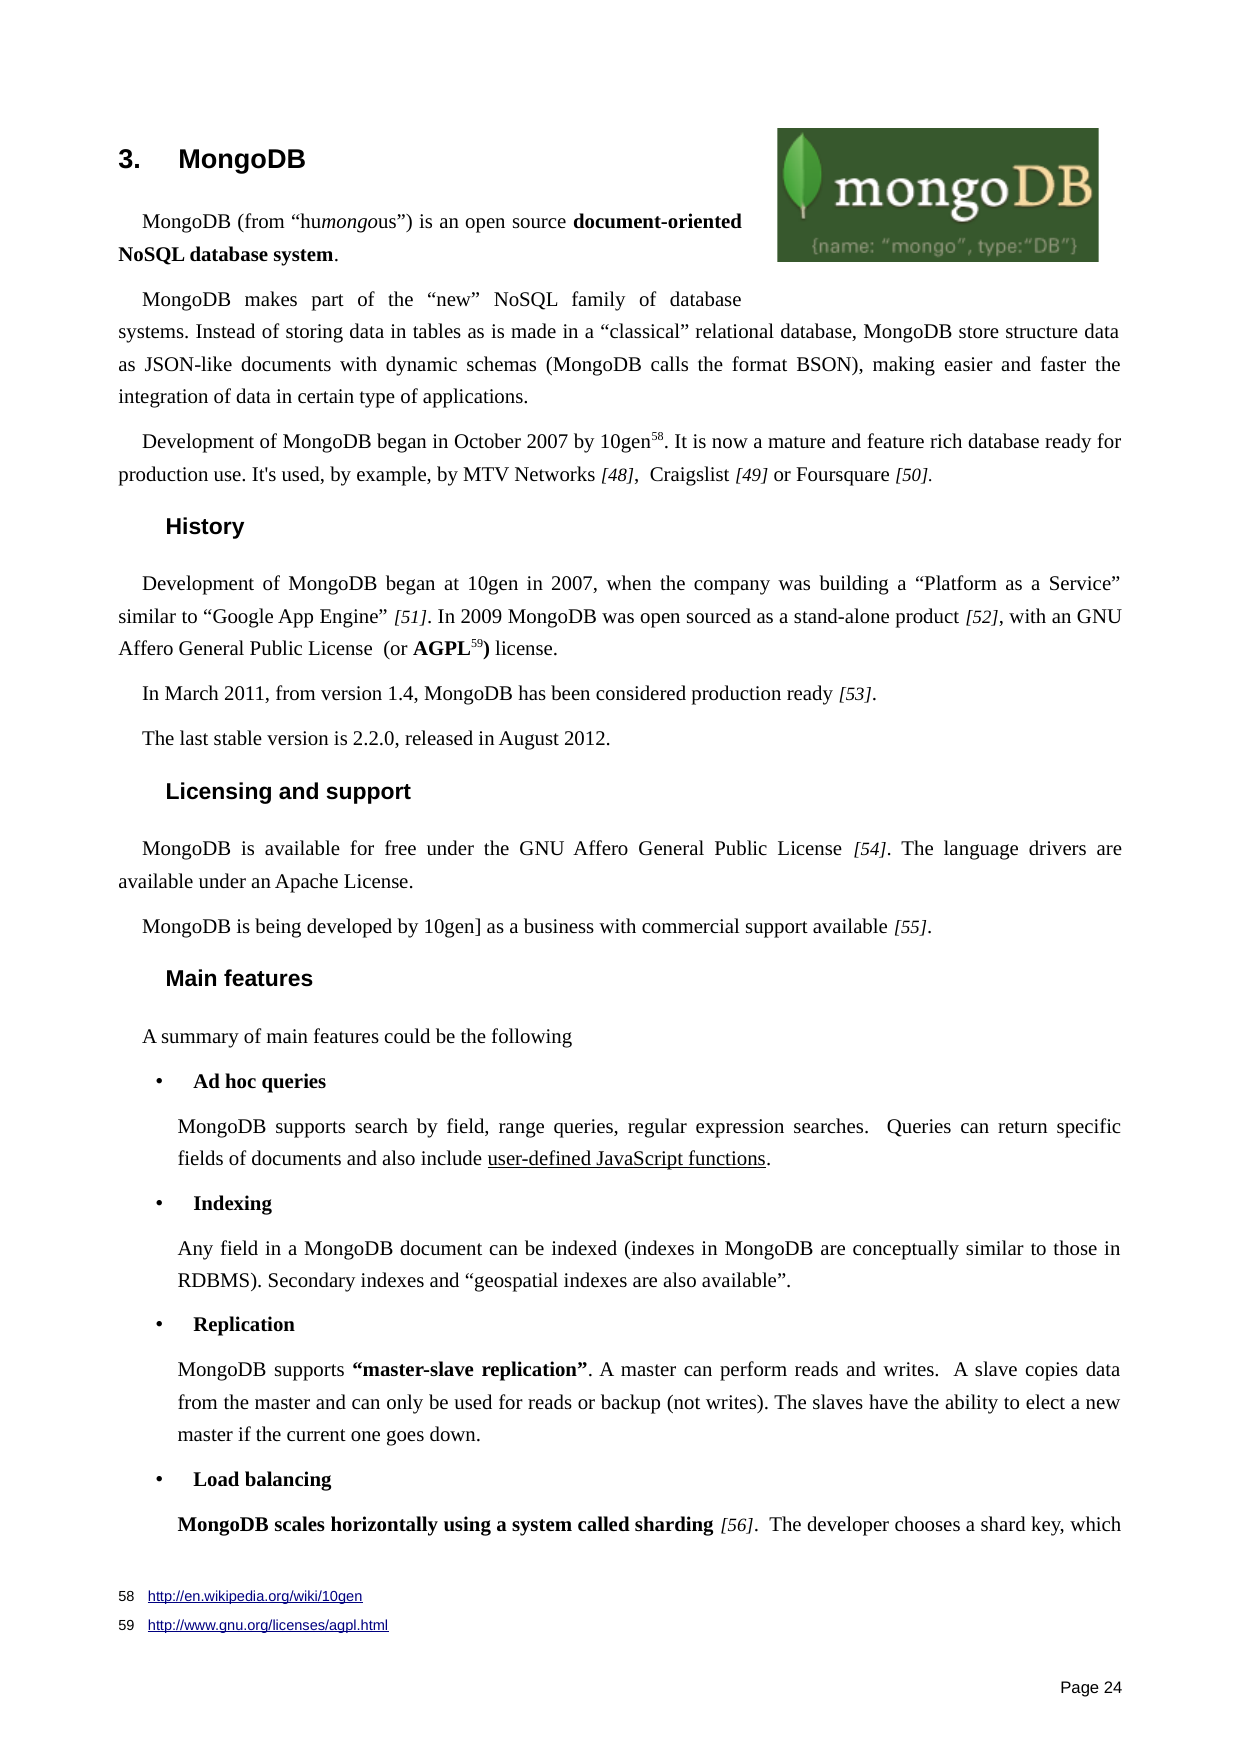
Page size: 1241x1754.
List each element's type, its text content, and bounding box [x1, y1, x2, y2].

text http://en.wikipedia.org/wiki/10gen [118, 1577, 1122, 1607]
text http://www.gnu.org/licenses/agpl.html [118, 1607, 1122, 1636]
subtitle Licensing and support [165, 778, 1122, 804]
text Development of MongoDB began in October 2007 by 10gen. It is now a mature and feature rich database ready for production use. It's used, by example, by MTV Networks [48], Craigslist [49] or Foursquare [50]. [118, 422, 1122, 487]
list Ad hoc queries [156, 1062, 1122, 1095]
subtitle MongoDB [118, 143, 777, 174]
subtitle History [165, 513, 1122, 539]
text MongoDB is being developed by 10gen] as a business with commercial support available [55]. [118, 907, 1122, 940]
text The last stable version is 2.2.0, released in August 2012. [118, 720, 1122, 752]
list Replication [156, 1306, 1122, 1338]
text In March 2011, from version 1.4, MongoDB has been considered production ready [53]. [118, 675, 1122, 707]
text Development of MongoDB began at 10gen in 2007, when the company was building a “Platform as a Service” similar to “Google App Engine” [51]. In 2009 MongoDB was open sourced as a stand-alone product [52], with an GNU Affero General Public License (or AGPL) license. [118, 565, 1122, 662]
subtitle [1099, 143, 1122, 174]
list Indexing [156, 1184, 1122, 1216]
text MongoDB scales horizontally using a system called sharding [56]. The developer chooses a shard key, which [177, 1505, 1122, 1537]
text MongoDB (from “humongous”) is an open source document-oriented NoSQL database system. [118, 202, 1122, 267]
text Any field in a MongoDB document can be indexed (indexes in MongoDB are conceptually similar to those in RDBMS). Secondary indexes and “geospatial indexes are also available”. [177, 1229, 1122, 1294]
list Load balancing [156, 1460, 1122, 1492]
text MongoDB is available for free under the GNU Affero General Public License [54]. The language drivers are available under an Apache License. [118, 830, 1122, 895]
text MongoDB supports “master-slave replication”. A master can perform reads and writes. A slave copies data from the master and can only be used for reads or backup (not writes). The slaves have the ability to elect a new master if the current one goes down. [177, 1351, 1122, 1448]
subtitle Main features [165, 965, 1122, 992]
text A summary of main features could be the following [118, 1017, 1122, 1050]
text MongoDB supports search by field, range queries, regular expression searches. Queries can return specific fields of documents and also include user-defined JavaScript functions. [177, 1107, 1122, 1172]
text MongoDB makes part of the “new” NoSQL family of database systems. Instead of storing data in tables as is made in a “classical” relational database, MongoDB store structure data as JSON-like documents with dynamic schemas (MongoDB calls the format BSON), making easier and faster the integration of data in certain type of applications. [118, 280, 1122, 410]
picture [777, 128, 1099, 262]
